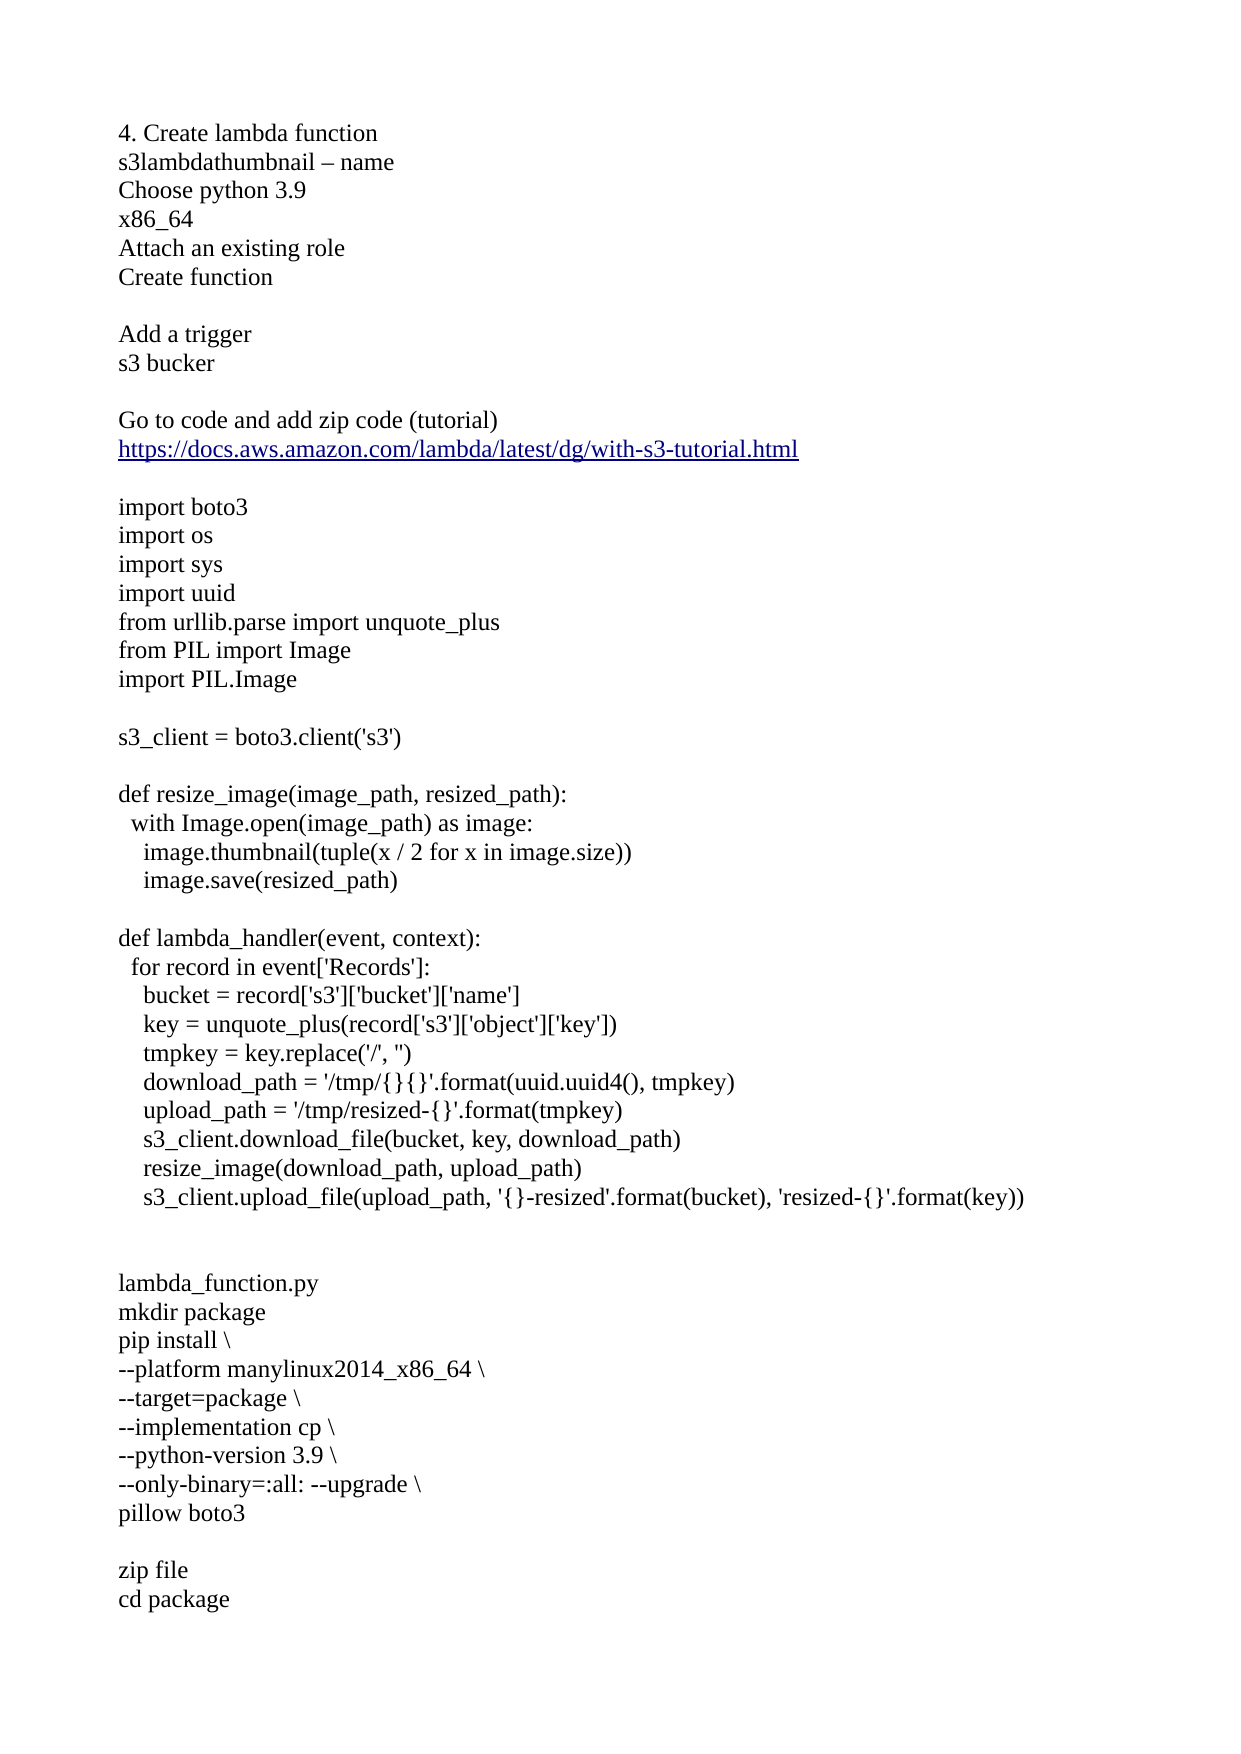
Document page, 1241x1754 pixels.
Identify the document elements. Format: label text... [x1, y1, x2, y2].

text tmpkey = key.replace('/', '') [118, 1038, 1122, 1067]
text resize_image(download_path, upload_path) [118, 1153, 1122, 1182]
text s3_client.upload_file(upload_path, '{}-resized'.format(bucket), 'resized-{}'.format(key)) [118, 1182, 1122, 1211]
text for record in event['Records']: [118, 952, 1122, 981]
text 4. Create lambda function [118, 118, 1122, 147]
text --implementation cp \ [118, 1412, 1122, 1441]
text pillow boto3 [118, 1498, 1122, 1527]
text pip install \ [118, 1326, 1122, 1354]
text Choose python 3.9 [118, 176, 1122, 204]
text image.save(resized_path) [118, 866, 1122, 894]
text from urllib.parse import unquote_plus [118, 607, 1122, 636]
text Go to code and add zip code (tutorial) [118, 406, 1122, 434]
text --platform manylinux2014_x86_64 \ [118, 1354, 1122, 1383]
text Create function [118, 262, 1122, 291]
text zip file [118, 1556, 1122, 1584]
text mkdir package [118, 1297, 1122, 1326]
text from PIL import Image [118, 636, 1122, 664]
text upload_path = '/tmp/resized-{}'.format(tmpkey) [118, 1096, 1122, 1124]
text s3 bucker [118, 348, 1122, 406]
text download_path = '/tmp/{}{}'.format(uuid.uuid4(), tmpkey) [118, 1067, 1122, 1096]
text import uuid [118, 578, 1122, 607]
text import sys [118, 549, 1122, 578]
text lambda_function.py [118, 1268, 1122, 1297]
text image.thumbnail(tuple(x / 2 for x in image.size)) [118, 837, 1122, 866]
text import boto3 [118, 492, 1122, 521]
text s3lambdathumbnail – name [118, 147, 1122, 176]
text def lambda_handler(event, context): [118, 923, 1122, 952]
text Add a trigger [118, 319, 1122, 348]
text import os [118, 521, 1122, 549]
text key = unquote_plus(record['s3']['object']['key']) [118, 1009, 1122, 1038]
text with Image.open(image_path) as image: [118, 808, 1122, 837]
text --target=package \ [118, 1383, 1122, 1412]
text Attach an existing role [118, 233, 1122, 262]
text cd package [118, 1584, 1122, 1613]
text s3_client.download_file(bucket, key, download_path) [118, 1124, 1122, 1153]
text def resize_image(image_path, resized_path): [118, 779, 1122, 808]
text --python-version 3.9 \ [118, 1441, 1122, 1469]
text x86_64 [118, 204, 1122, 233]
text --only-binary=:all: --upgrade \ [118, 1469, 1122, 1498]
text https://docs.aws.amazon.com/lambda/latest/dg/with-s3-tutorial.html [118, 434, 1122, 463]
text s3_client = boto3.client('s3') [118, 722, 1122, 751]
text bucket = record['s3']['bucket']['name'] [118, 981, 1122, 1009]
text import PIL.Image [118, 664, 1122, 693]
